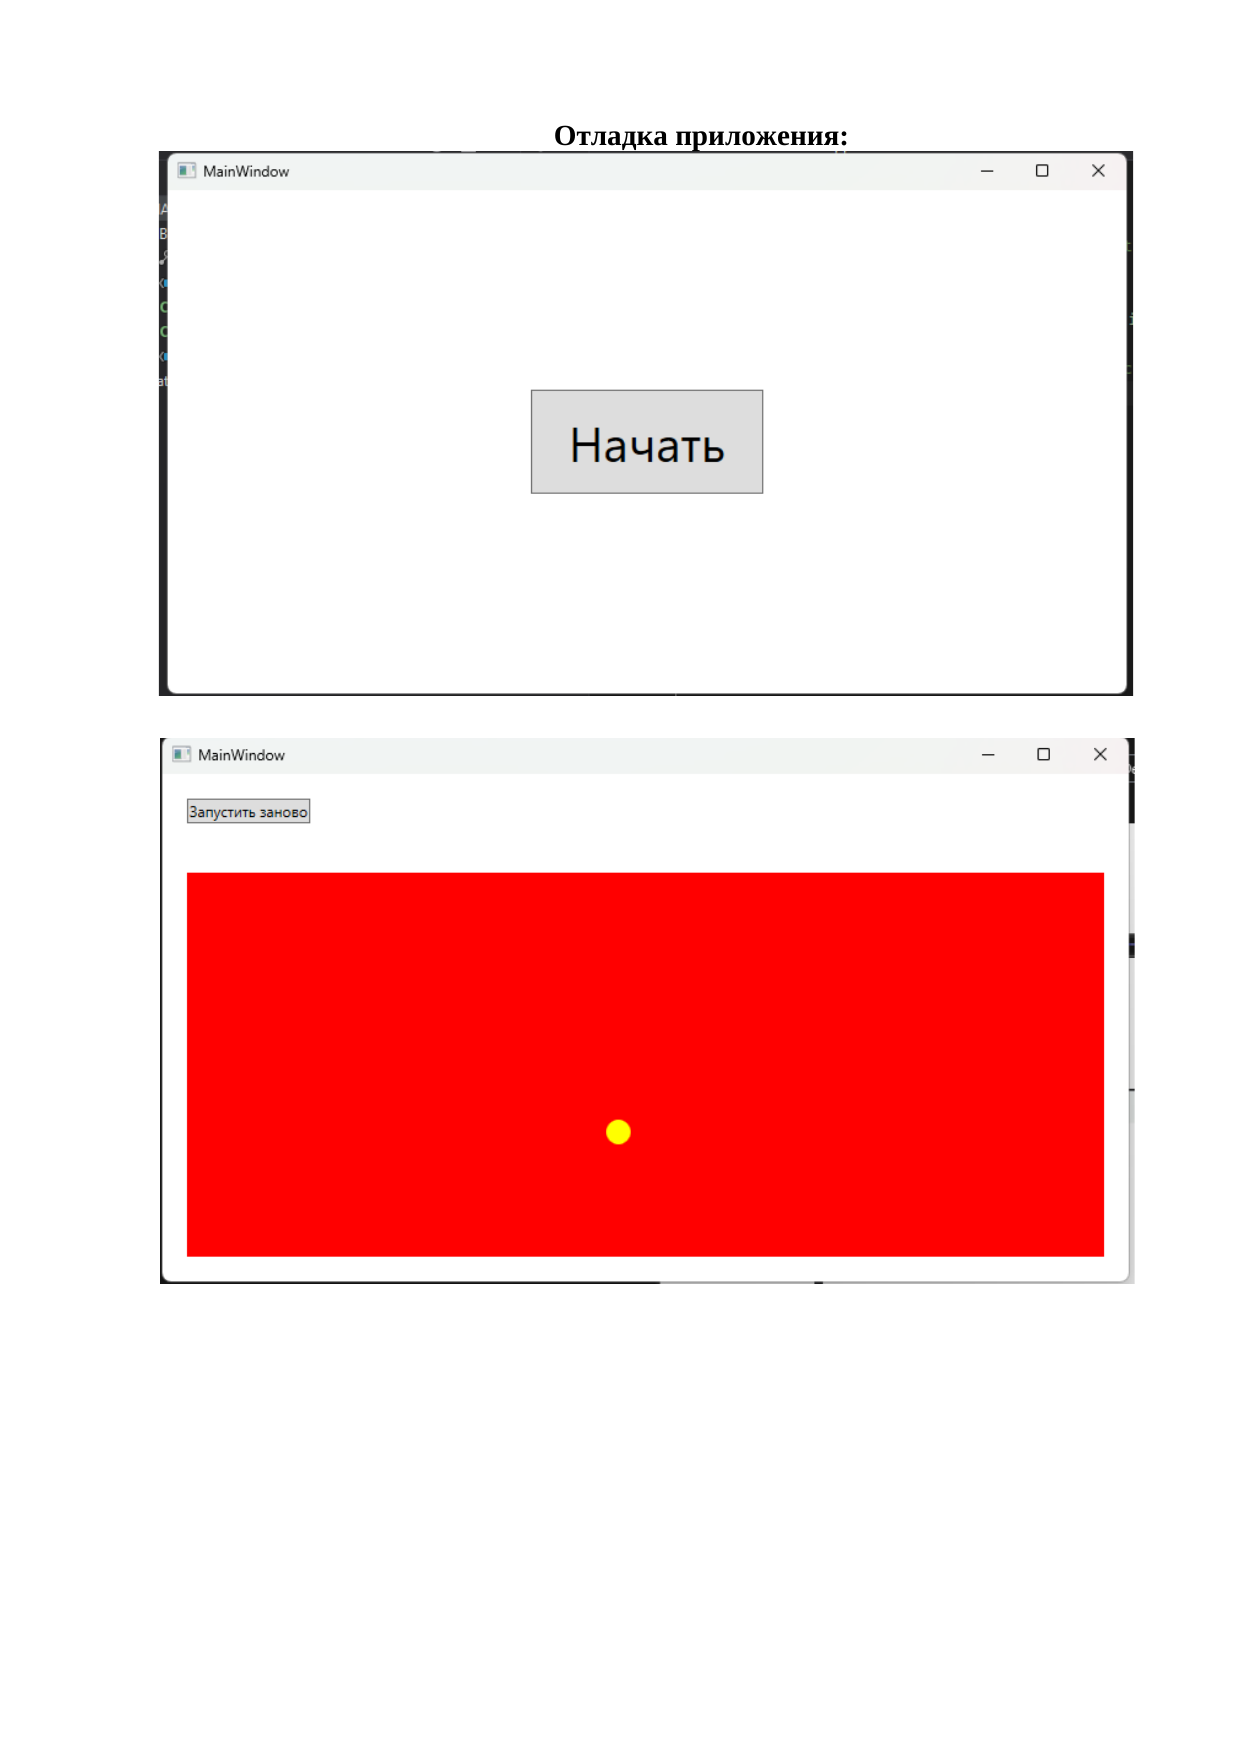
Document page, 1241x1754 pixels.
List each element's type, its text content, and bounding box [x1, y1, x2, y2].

picture [158, 151, 1134, 696]
text Отладка приложения: [177, 118, 1152, 152]
picture [160, 738, 1135, 1284]
